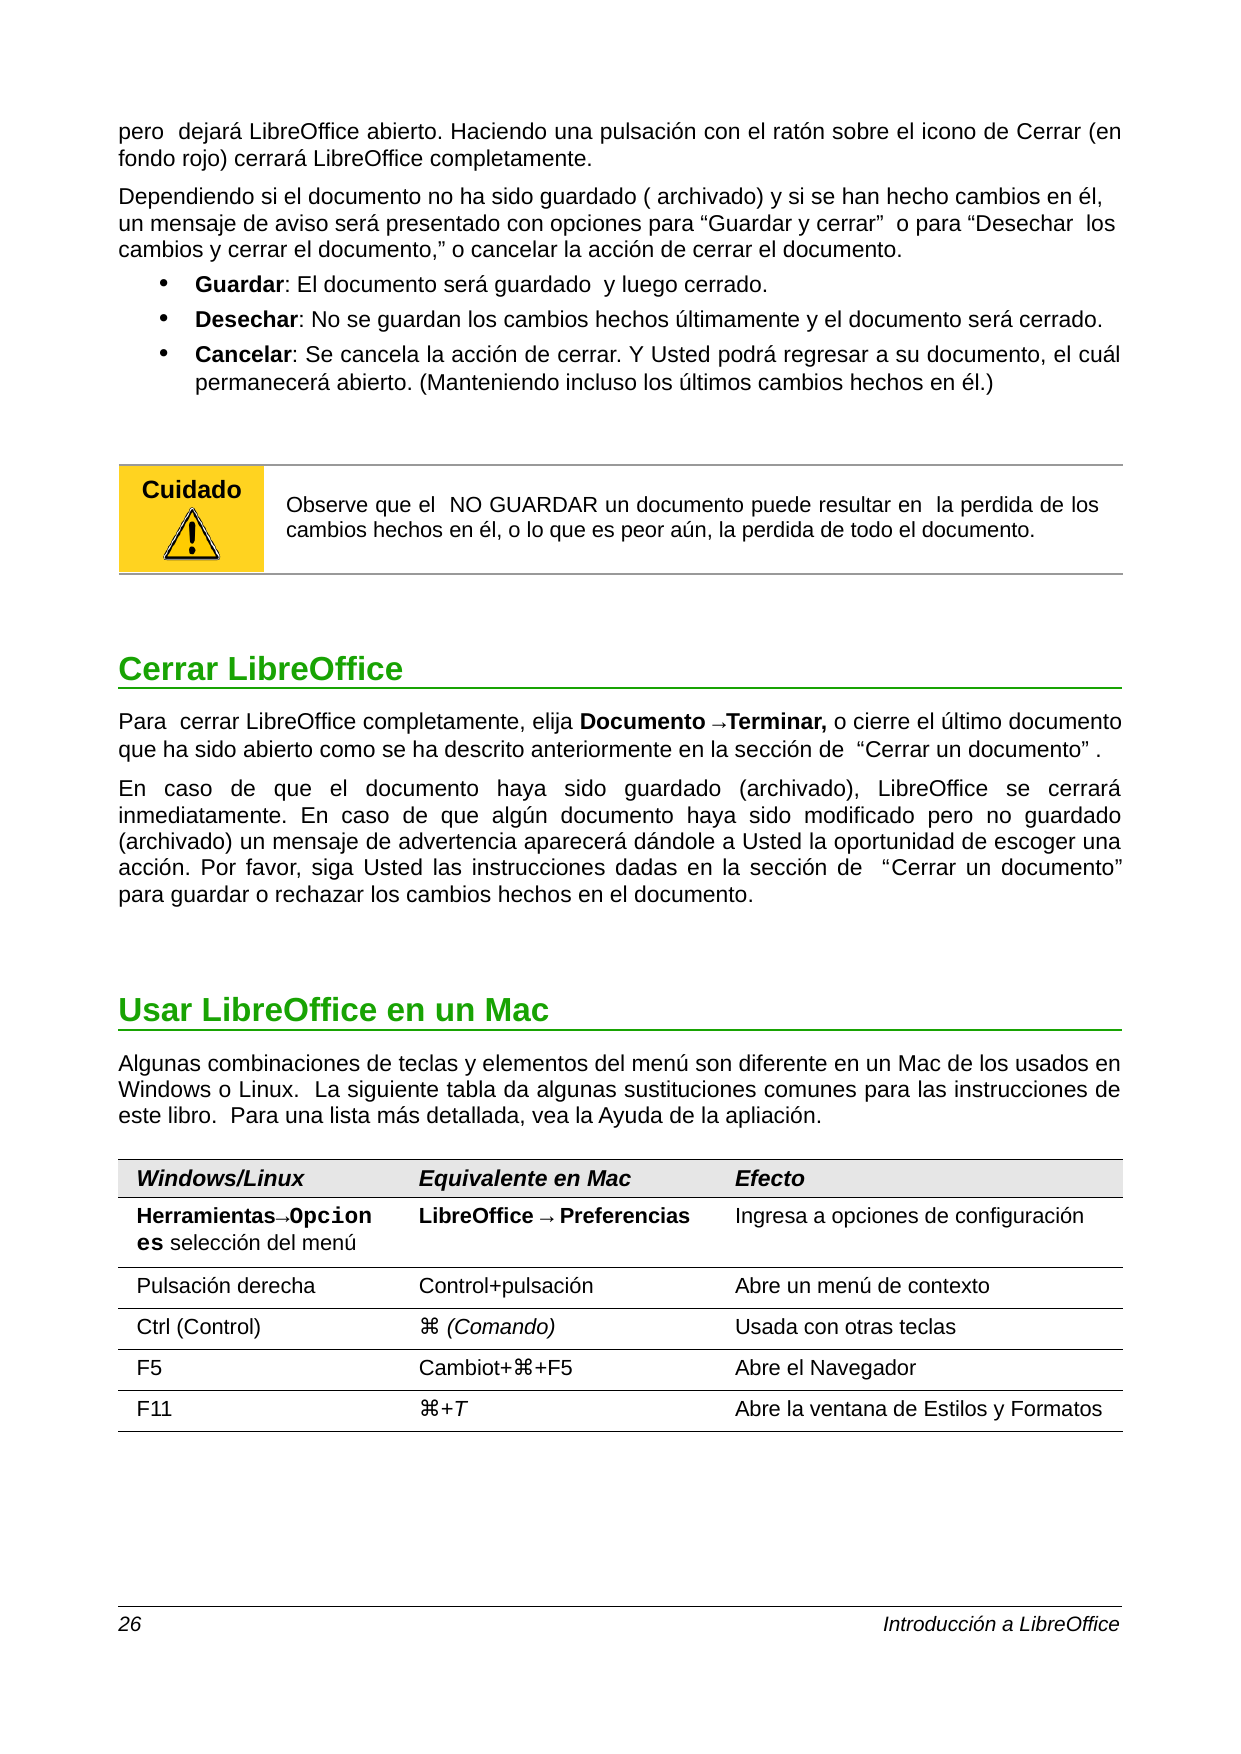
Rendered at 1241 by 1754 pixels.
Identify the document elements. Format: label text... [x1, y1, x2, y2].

table_cell Herramientas→Opciones selección del menú [118, 1198, 401, 1267]
text Para cerrar LibreOffice completamente, elija Documento →Terminar, o cierre el último documento que ha sido abierto como se ha descrito anteriormente en la sección de “Cerrar un documento” . [118, 708, 1122, 763]
text En caso de que el documento haya sido guardado (archivado), LibreOffice se cerrará inmediatamente. En caso de que algún documento haya sido modificado pero no guardado (archivado) un mensaje de advertencia aparecerá dándole a Usted la oportunidad de escoger una acción. Por favor, siga Usted las instrucciones dadas en la sección de “Cerrar un documento” para guardar o rechazar los cambios hechos en el documento. [118, 775, 1122, 907]
table_header Observe que el NO GUARDAR un documento puede resultar en la perdida de los cambios hechos en él, o lo que es peor aún, la perdida de todo el documento. [264, 466, 1122, 572]
list Dependiendo si el documento no ha sido guardado ( archivado) y si se han hecho cambios en él, un mensaje de aviso será presentado con opciones para “Guardar y cerrar” o para “Desechar los cambios y cerrar el documento,” o cancelar la acción de cerrar el documento. [118, 183, 1122, 262]
table_cell LibreOffice → Preferencias [401, 1198, 716, 1267]
table_cell Abre el Navegador [716, 1350, 1123, 1390]
table_cell F5 [118, 1350, 401, 1390]
table_cell Abre la ventana de Estilos y Formatos [716, 1391, 1123, 1431]
table_cell Control+pulsación [401, 1268, 716, 1308]
subtitle Usar LibreOffice en un Mac [118, 990, 1122, 1029]
list Desechar: No se guardan los cambios hechos últimamente y el documento será cerrado. [156, 304, 1122, 333]
table_cell z (Comando) [401, 1309, 716, 1349]
table_cell Pulsación derecha [118, 1268, 401, 1308]
list Cancelar: Se cancela la acción de cerrar. Y Usted podrá regresar a su documento, el cuál permanecerá abierto. (Manteniendo incluso los últimos cambios hechos en él.) [156, 340, 1122, 395]
picture [159, 503, 224, 564]
table_cell Ctrl (Control) [118, 1309, 401, 1349]
table_header Cuidado [119, 466, 264, 572]
subtitle Cerrar LibreOffice [118, 649, 1122, 687]
table_header Efecto [716, 1160, 1123, 1197]
text Algunas combinaciones de teclas y elementos del menú son diferente en un Mac de los usados en Windows o Linux. La siguiente tabla da algunas sustituciones comunes para las instrucciones de este libro. Para una lista más detallada, vea la Ayuda de la apliación. [118, 1050, 1122, 1129]
table_header Windows/Linux [118, 1160, 401, 1197]
text Si solamente una ventana esta abierta en LibreOffice,ella se parecerá como la mostrada a la derecha de las mostradas en la Figura 17. Observe que existe una pequeña X debajo de la que aparece con fondo rojo. Haciendo una pulsación con el ratón en esa pequeña X se cerrará el documento pero dejará LibreOffice abierto. Haciendo una pulsación con el ratón sobre el icono de Cerrar (en fondo rojo) cerrará LibreOffice completamente. [118, 118, 1122, 171]
list Guardar: El documento será guardado y luego cerrado. [156, 269, 1122, 298]
table_header Equivalente en Mac [401, 1160, 716, 1197]
table_cell Abre un menú de contexto [716, 1268, 1123, 1308]
table_cell Usada con otras teclas [716, 1309, 1123, 1349]
table_cell z+T [401, 1391, 716, 1431]
table_cell F11 [118, 1391, 401, 1431]
table_cell Ingresa a opciones de configuración [716, 1198, 1123, 1267]
table_cell Cambiot+z+F5 [401, 1350, 716, 1390]
